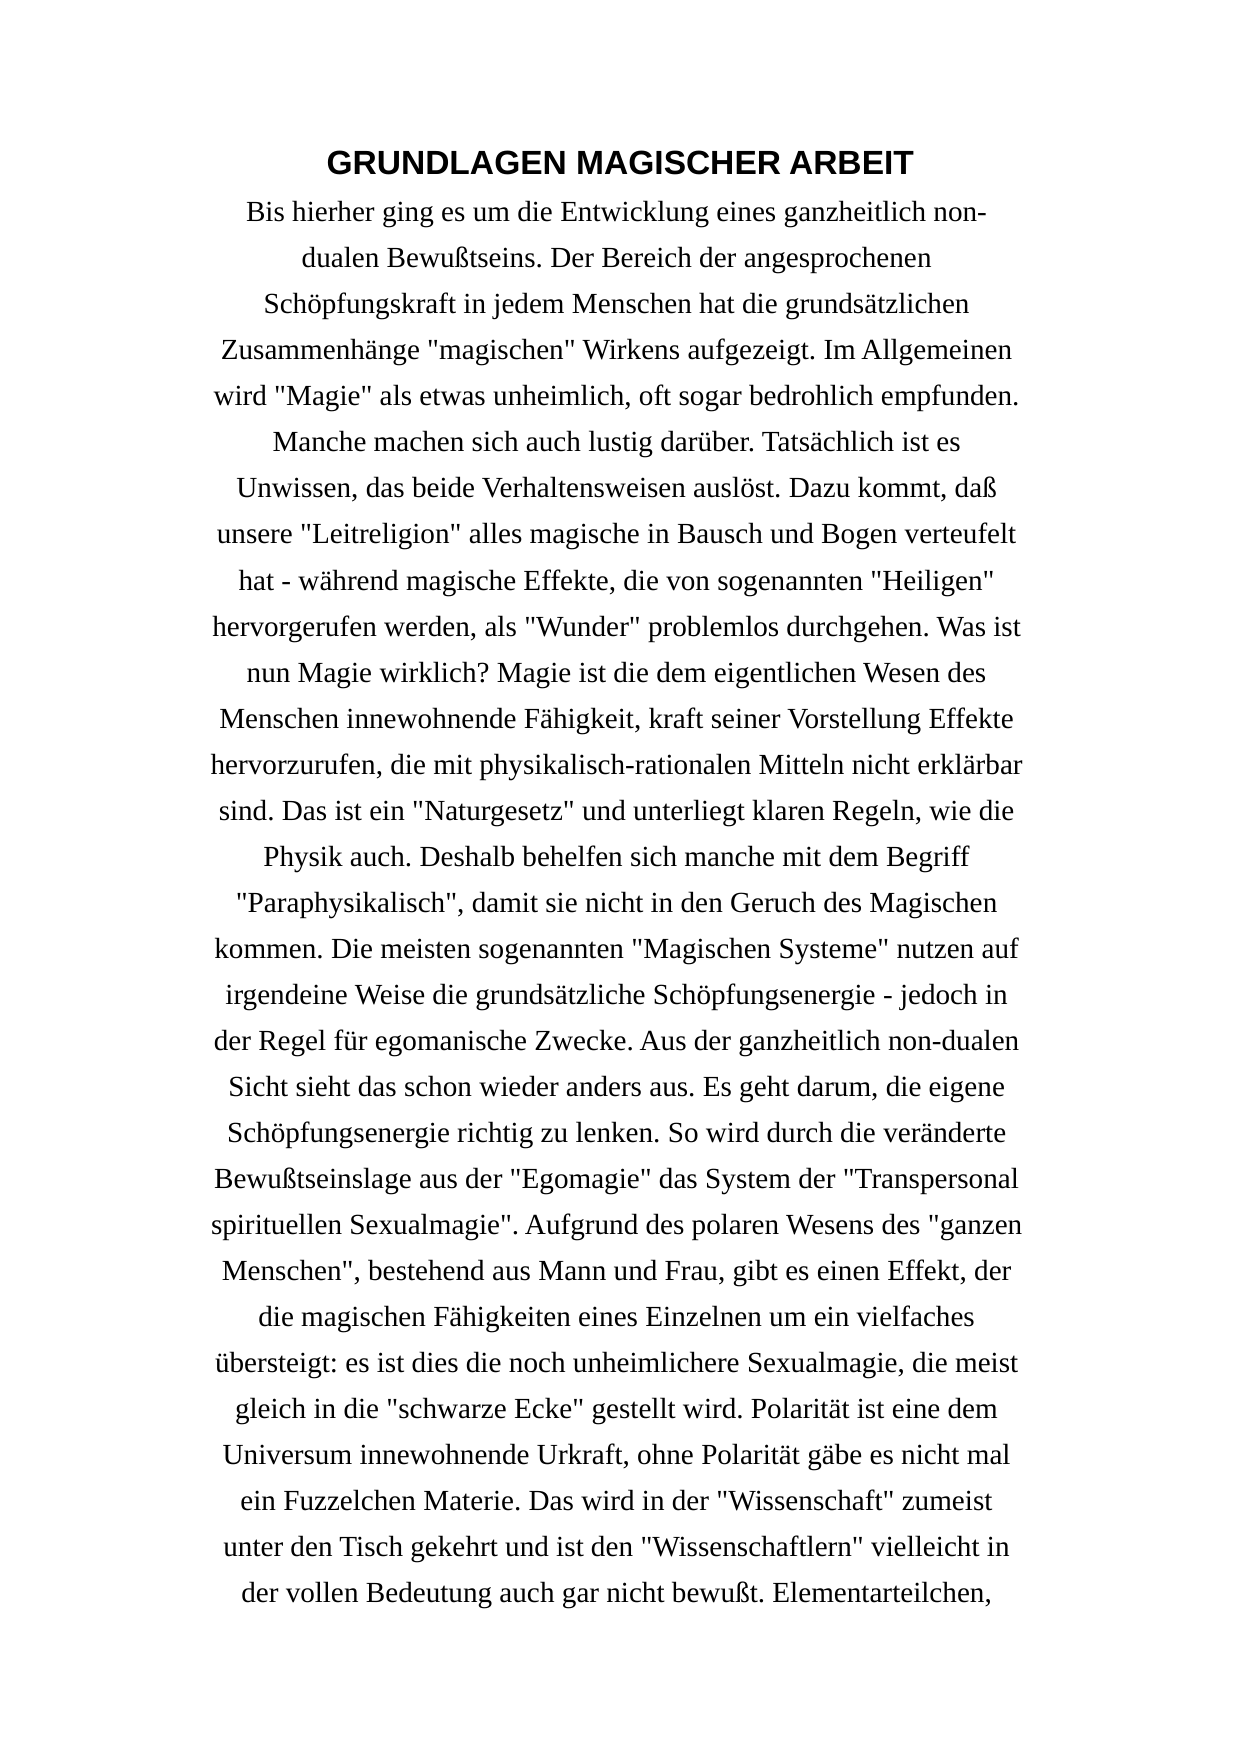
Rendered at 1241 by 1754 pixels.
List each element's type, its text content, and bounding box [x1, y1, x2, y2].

text Universum innewohnende Urkraft, ohne Polarität gäbe es nicht mal [118, 1437, 1122, 1471]
text kommen. Die meisten sogenannten "Magischen Systeme" nutzen auf [118, 931, 1122, 964]
subtitle GRUNDLAGEN MAGISCHER ARBEIT [118, 143, 1122, 182]
text hervorzurufen, die mit physikalisch-rationalen Mitteln nicht erklärbar [118, 747, 1122, 780]
text unsere "Leitreligion" alles magische in Bausch und Bogen verteufelt [118, 517, 1122, 550]
text übersteigt: es ist dies die noch unheimlichere Sexualmagie, die meist [118, 1345, 1122, 1379]
text Physik auch. Deshalb behelfen sich manche mit dem Begriff [118, 839, 1122, 872]
text ein Fuzzelchen Materie. Das wird in der "Wissenschaft" zumeist [118, 1483, 1122, 1517]
text Sicht sieht das schon wieder anders aus. Es geht darum, die eigene [118, 1069, 1122, 1103]
text Schöpfungsenergie richtig zu lenken. So wird durch die veränderte [118, 1115, 1122, 1149]
text Schöpfungskraft in jedem Menschen hat die grundsätzlichen [118, 286, 1122, 320]
text irgendeine Weise die grundsätzliche Schöpfungsenergie - jedoch in [118, 977, 1122, 1011]
text gleich in die "schwarze Ecke" gestellt wird. Polarität ist eine dem [118, 1391, 1122, 1425]
text der vollen Bedeutung auch gar nicht bewußt. Elementarteilchen, [118, 1576, 1122, 1609]
text Menschen innewohnende Fähigkeit, kraft seiner Vorstellung Effekte [118, 701, 1122, 734]
text Zusammenhänge "magischen" Wirkens aufgezeigt. Im Allgemeinen [118, 332, 1122, 366]
text sind. Das ist ein "Naturgesetz" und unterliegt klaren Regeln, wie die [118, 793, 1122, 826]
text hervorgerufen werden, als "Wunder" problemlos durchgehen. Was ist [118, 609, 1122, 642]
text die magischen Fähigkeiten eines Einzelnen um ein vielfaches [118, 1299, 1122, 1333]
text der Regel für egomanische Zwecke. Aus der ganzheitlich non-dualen [118, 1023, 1122, 1057]
text Bewußtseinslage aus der "Egomagie" das System der "Transpersonal [118, 1161, 1122, 1195]
text dualen Bewußtseins. Der Bereich der angesprochenen [118, 240, 1122, 274]
text nun Magie wirklich? Magie ist die dem eigentlichen Wesen des [118, 655, 1122, 688]
text Manche machen sich auch lustig darüber. Tatsächlich ist es [118, 424, 1122, 458]
text Unwissen, das beide Verhaltensweisen auslöst. Dazu kommt, daß [118, 471, 1122, 504]
text unter den Tisch gekehrt und ist den "Wissenschaftlern" vielleicht in [118, 1529, 1122, 1563]
text Bis hierher ging es um die Entwicklung eines ganzheitlich non- [118, 194, 1122, 228]
text "Paraphysikalisch", damit sie nicht in den Geruch des Magischen [118, 885, 1122, 918]
text Menschen", bestehend aus Mann und Frau, gibt es einen Effekt, der [118, 1253, 1122, 1287]
text spirituellen Sexualmagie". Aufgrund des polaren Wesens des "ganzen [118, 1207, 1122, 1241]
text hat - während magische Effekte, die von sogenannten "Heiligen" [118, 563, 1122, 596]
text wird "Magie" als etwas unheimlich, oft sogar bedrohlich empfunden. [118, 378, 1122, 412]
